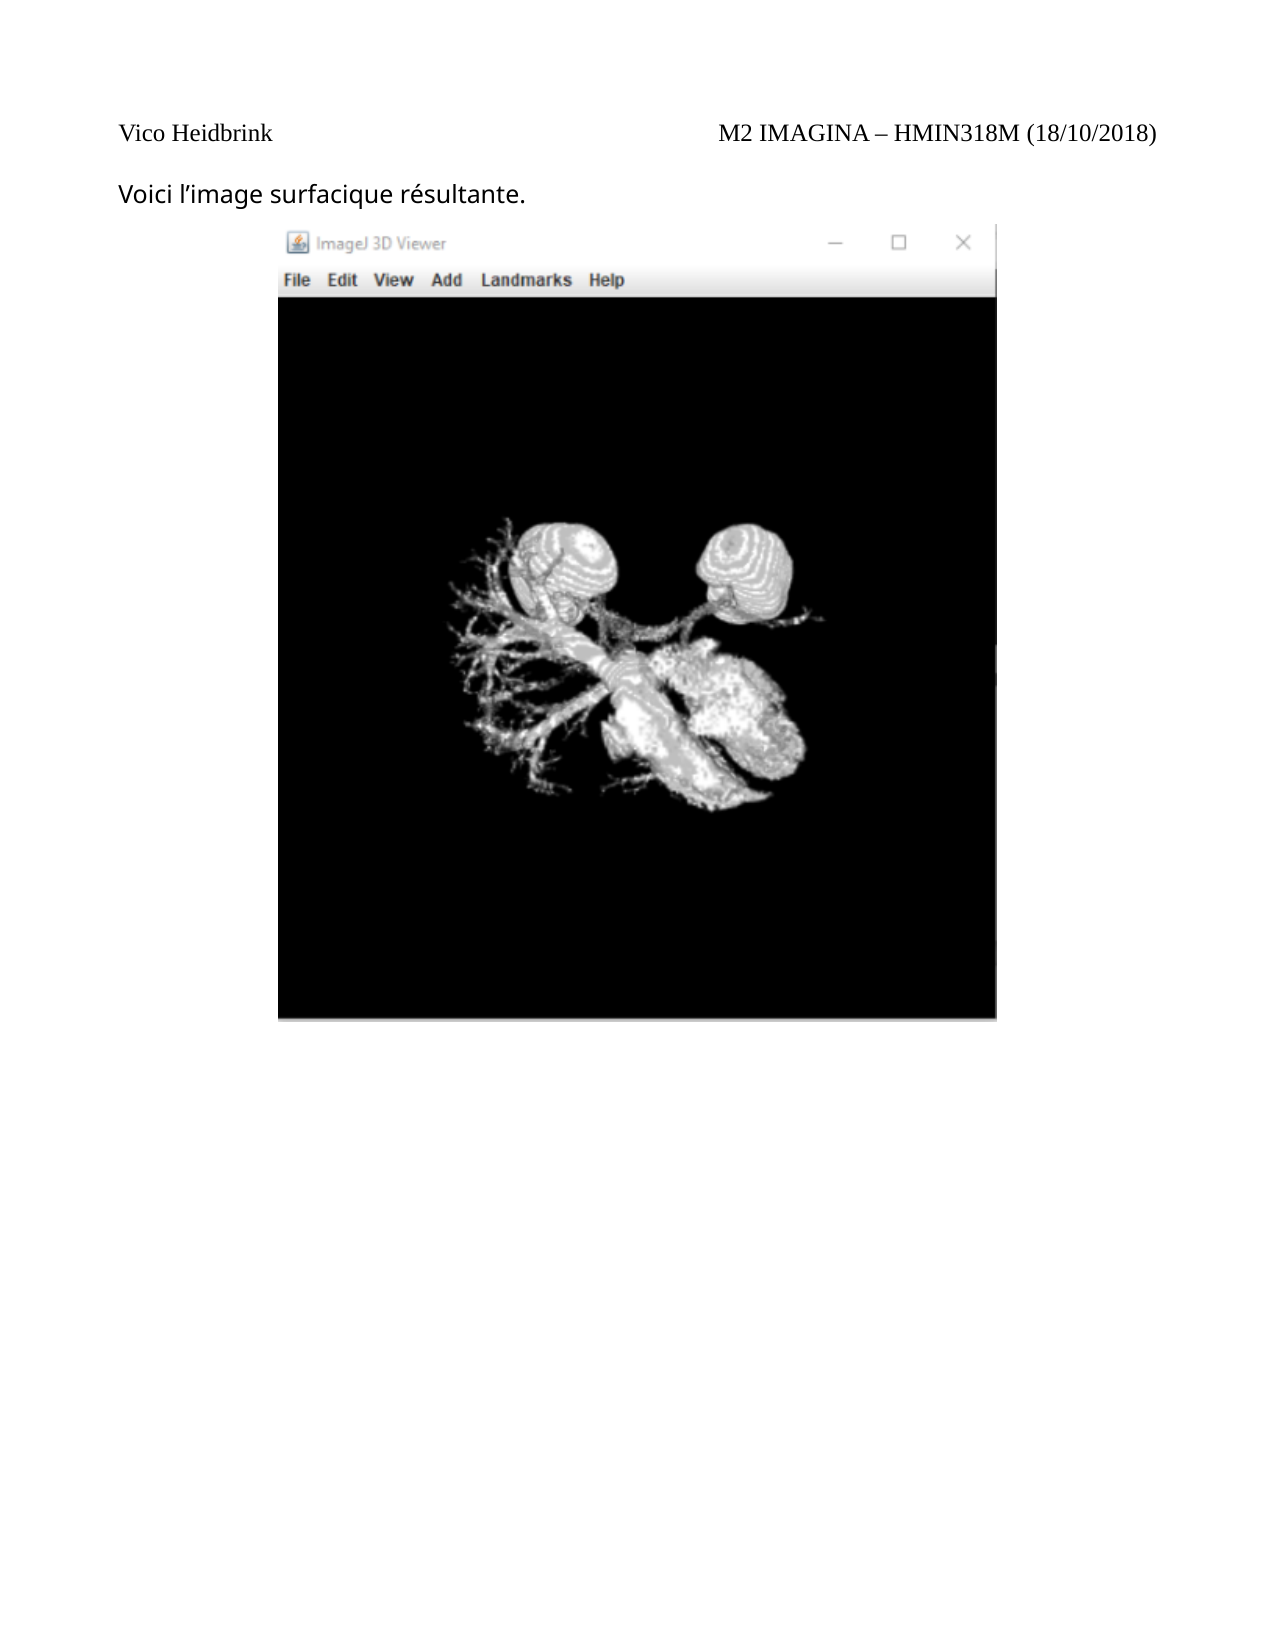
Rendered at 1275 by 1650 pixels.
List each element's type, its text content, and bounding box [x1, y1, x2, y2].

picture [278, 224, 997, 1022]
text Voici l’image surfacique résultante. [118, 176, 1157, 210]
